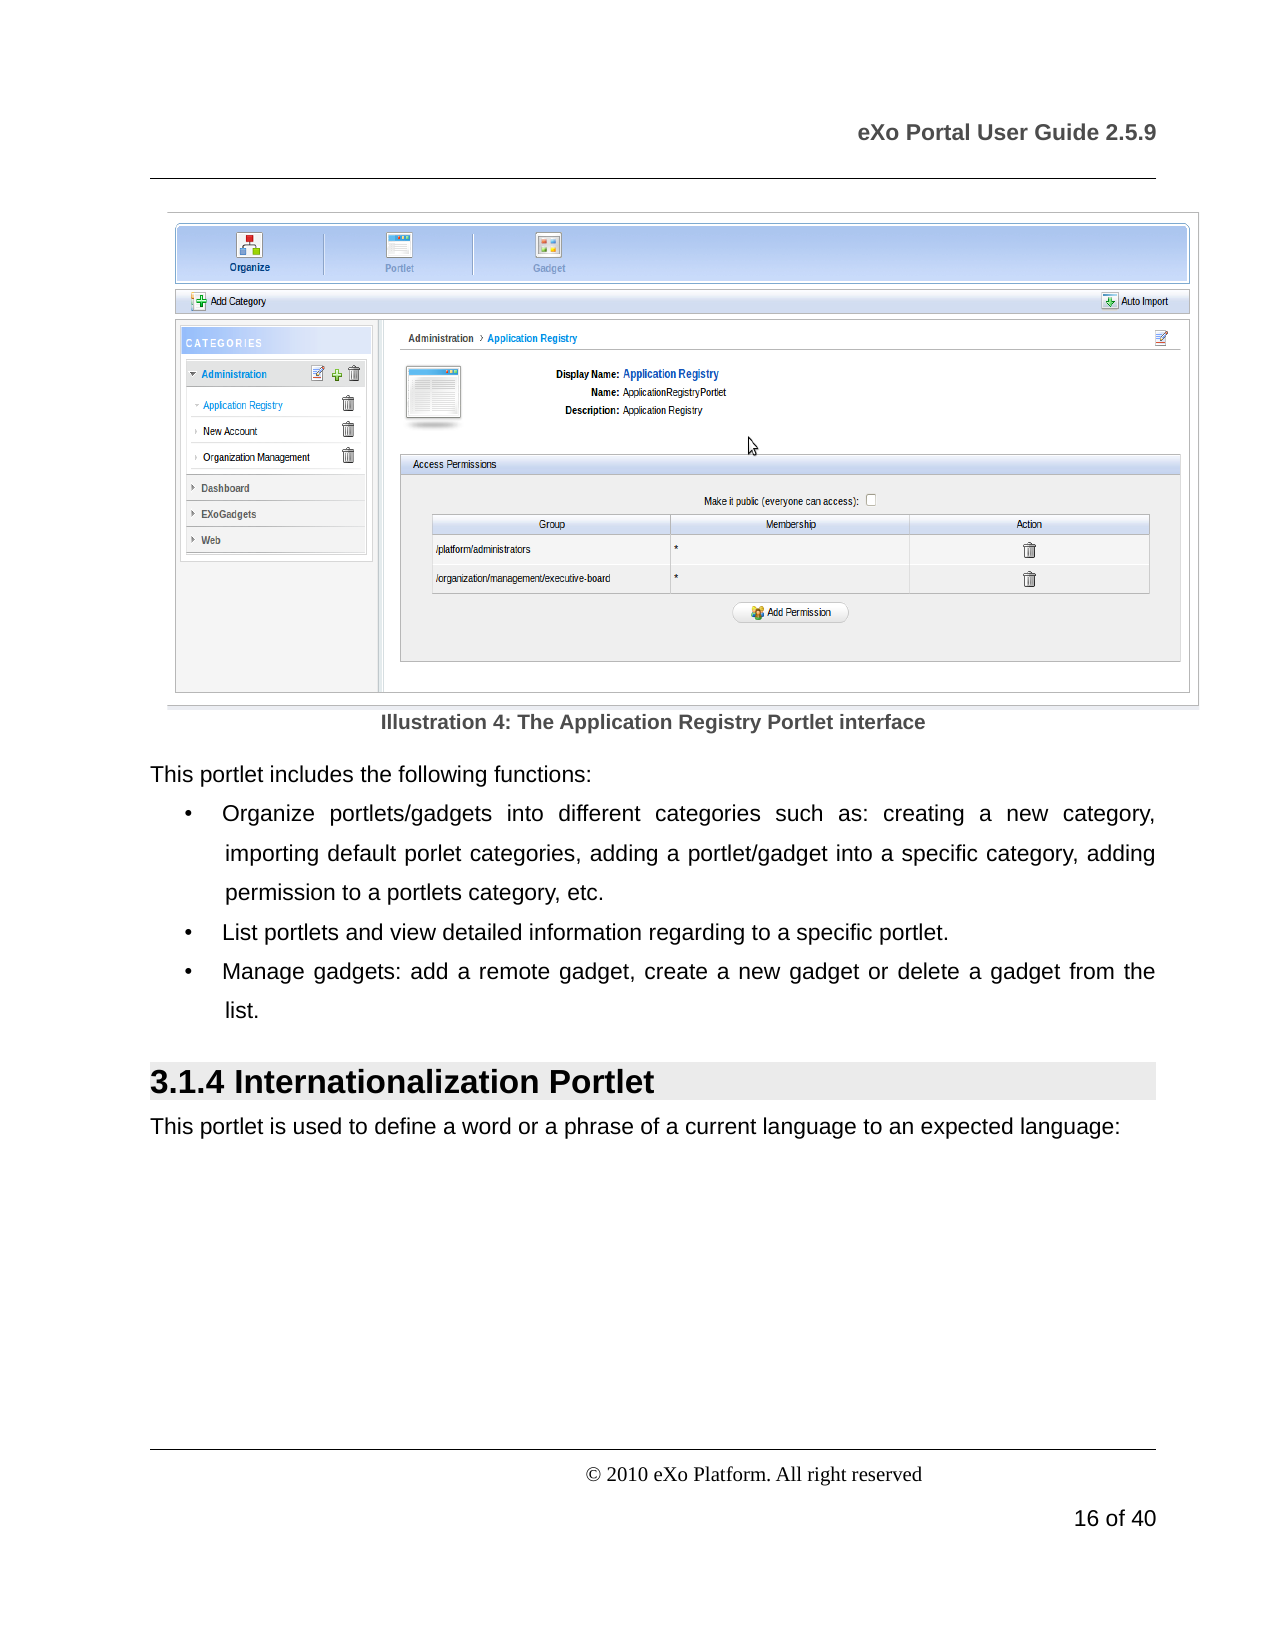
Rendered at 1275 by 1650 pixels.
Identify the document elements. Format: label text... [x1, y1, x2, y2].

list List portlets and view detailed information regarding to a specific portlet. [184, 918, 1156, 945]
text This portlet includes the following functions: [76, 208, 1169, 787]
text Illustration 4: The Application Registry Portlet interface [137, 231, 1169, 734]
list Organize portlets/gadgets into different categories such as: creating a new category, importing default porlet categories, adding a portlet/gadget into a specific category, adding permission to a portlets category, etc. [184, 800, 1156, 905]
list Manage gadgets: add a remote gadget, create a new gadget or delete a gadget from the list. [184, 958, 1156, 1024]
subtitle Internationalization Portlet [150, 1062, 1156, 1100]
text This portlet is used to define a word or a phrase of a current language to an expected language: [150, 1113, 1156, 1139]
picture [167, 212, 1200, 710]
